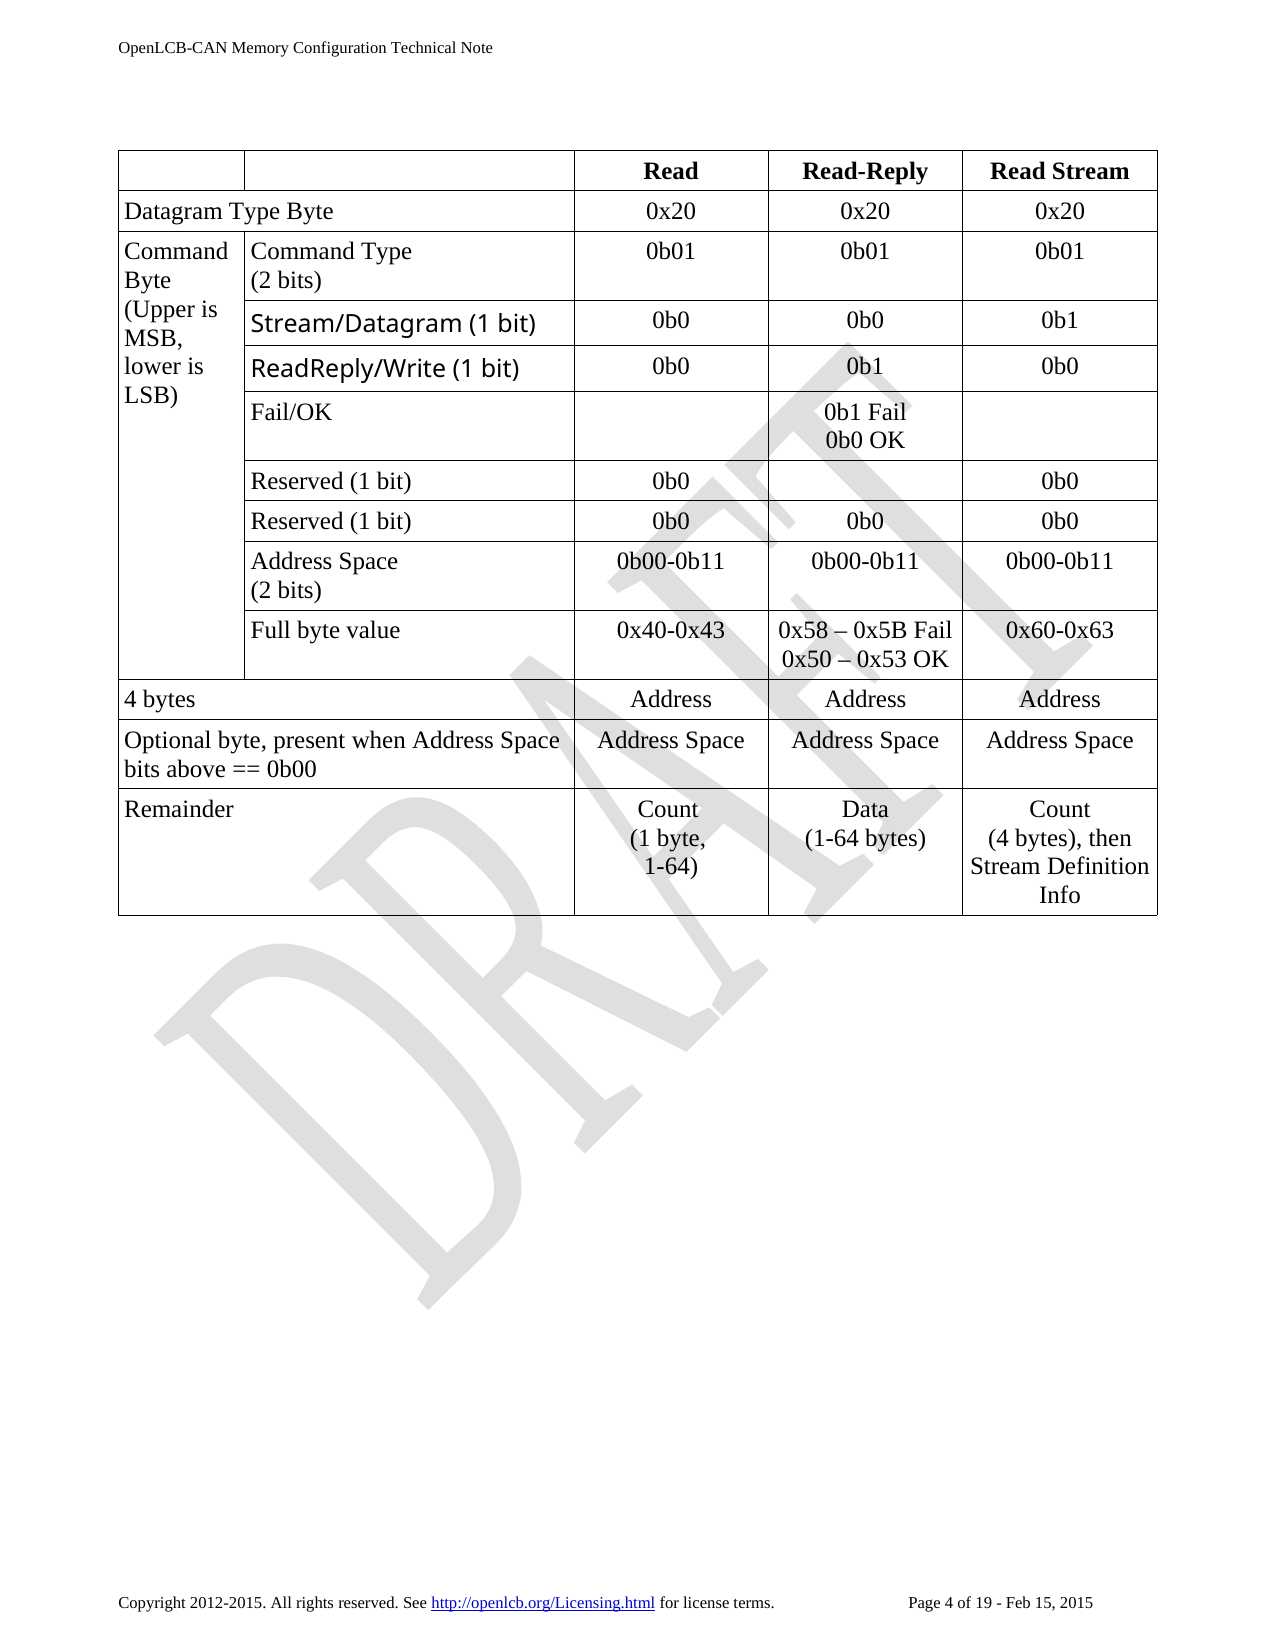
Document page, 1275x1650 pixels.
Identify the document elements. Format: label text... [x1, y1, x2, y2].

table_cell Address Space [627, 720, 768, 788]
table_cell Remainder [119, 789, 574, 915]
table_cell [547, 703, 570, 719]
table_cell 0x40-0x43 [714, 611, 768, 665]
table_cell [963, 392, 1157, 460]
table_cell 0x58 – 0x5B Fail 0x50 – 0x53 OK [816, 611, 962, 679]
table_cell 0b00-0b11 [575, 542, 670, 610]
table_cell 0b0 [575, 461, 758, 500]
table_cell 0b1 [837, 374, 879, 391]
table_cell Address Space [963, 720, 1157, 788]
table_cell [769, 461, 861, 500]
table_cell 0x58 – 0x5B Fail 0x50 – 0x53 OK [769, 611, 817, 675]
table_cell Datagram Type Byte [119, 191, 574, 231]
table_header [245, 151, 574, 190]
table_cell Data (1-64 bytes) [769, 789, 962, 915]
table_cell 0b1 [854, 346, 962, 391]
table_cell Reserved (1 bit) [245, 461, 574, 500]
table_cell 0b0 [575, 501, 687, 541]
table_cell Address Space [575, 722, 671, 788]
table_cell Address [798, 680, 962, 719]
table_cell [769, 392, 796, 419]
table_cell 0b00-0b11 [963, 542, 1157, 610]
table_cell Address [575, 680, 768, 719]
table_cell Address Space [769, 720, 848, 788]
table_cell 0x20 [963, 191, 1157, 231]
table_cell 0x20 [769, 191, 962, 231]
table_cell 0x40-0x43 [575, 611, 739, 679]
table_header [119, 151, 244, 190]
table_cell [769, 432, 821, 460]
table_cell [687, 509, 760, 541]
table_cell 0b1 [769, 346, 842, 391]
table_cell 0x58 – 0x5B Fail 0x50 – 0x53 OK [814, 655, 867, 679]
table_cell 0b01 [575, 232, 768, 300]
table_cell Reserved (1 bit) [245, 501, 574, 541]
table_cell Stream/Datagram (1 bit) [245, 301, 574, 345]
table_cell [739, 501, 768, 531]
table_cell 0b0 [769, 501, 902, 541]
table_cell Optional byte, present when Address Space bits above == 0b00 [119, 720, 574, 788]
table_cell Count (1 byte, 1-64) [728, 789, 768, 816]
table_cell Address Space (2 bits) [245, 542, 574, 610]
table_cell Count (1 byte, 1-64) [575, 789, 674, 915]
table_cell [757, 461, 768, 489]
table_cell 0b00-0b11 [769, 542, 962, 610]
table_cell 0b00-0b11 [665, 542, 768, 610]
table_header Read-Reply [769, 151, 962, 190]
table_cell [865, 461, 962, 500]
table_cell 0b0 [769, 301, 962, 345]
table_cell Address [963, 680, 1157, 719]
table_cell 0b1 Fail 0b0 OK [815, 392, 962, 460]
table_cell 0b0 [963, 461, 1157, 500]
table_cell [905, 501, 962, 541]
table_cell ReadReply/Write (1 bit) [245, 346, 574, 391]
table_cell Command Byte (Upper is MSB, lower is LSB) [119, 232, 244, 679]
table_cell 0x20 [575, 191, 768, 231]
table_cell Count (1 byte, 1-64) [670, 825, 768, 915]
table_cell 0b0 [575, 346, 768, 391]
table_cell 0x60-0x63 [963, 611, 1033, 679]
table_cell 0b0 [963, 501, 1157, 541]
table_cell Count (1 byte, 1-64) [607, 789, 694, 856]
table_cell Full byte value [245, 611, 574, 679]
table_cell 0b0 [575, 301, 768, 345]
table_cell Fail/OK [245, 392, 574, 460]
table_cell [575, 392, 768, 460]
table_cell 0b01 [963, 232, 1157, 300]
table_header Read Stream [963, 151, 1157, 190]
table_cell Command Type (2 bits) [245, 232, 574, 300]
table_cell 4 bytes [119, 680, 539, 719]
table_cell 0x60-0x63 [1015, 611, 1157, 679]
table_cell 0b1 [963, 301, 1157, 345]
table_cell 0b01 [769, 232, 962, 300]
table_header Read [575, 151, 768, 190]
table_cell 0b0 [963, 346, 1157, 391]
table_cell Address Space [823, 720, 962, 788]
table_cell Count (4 bytes), then Stream Definition Info [963, 789, 1157, 915]
